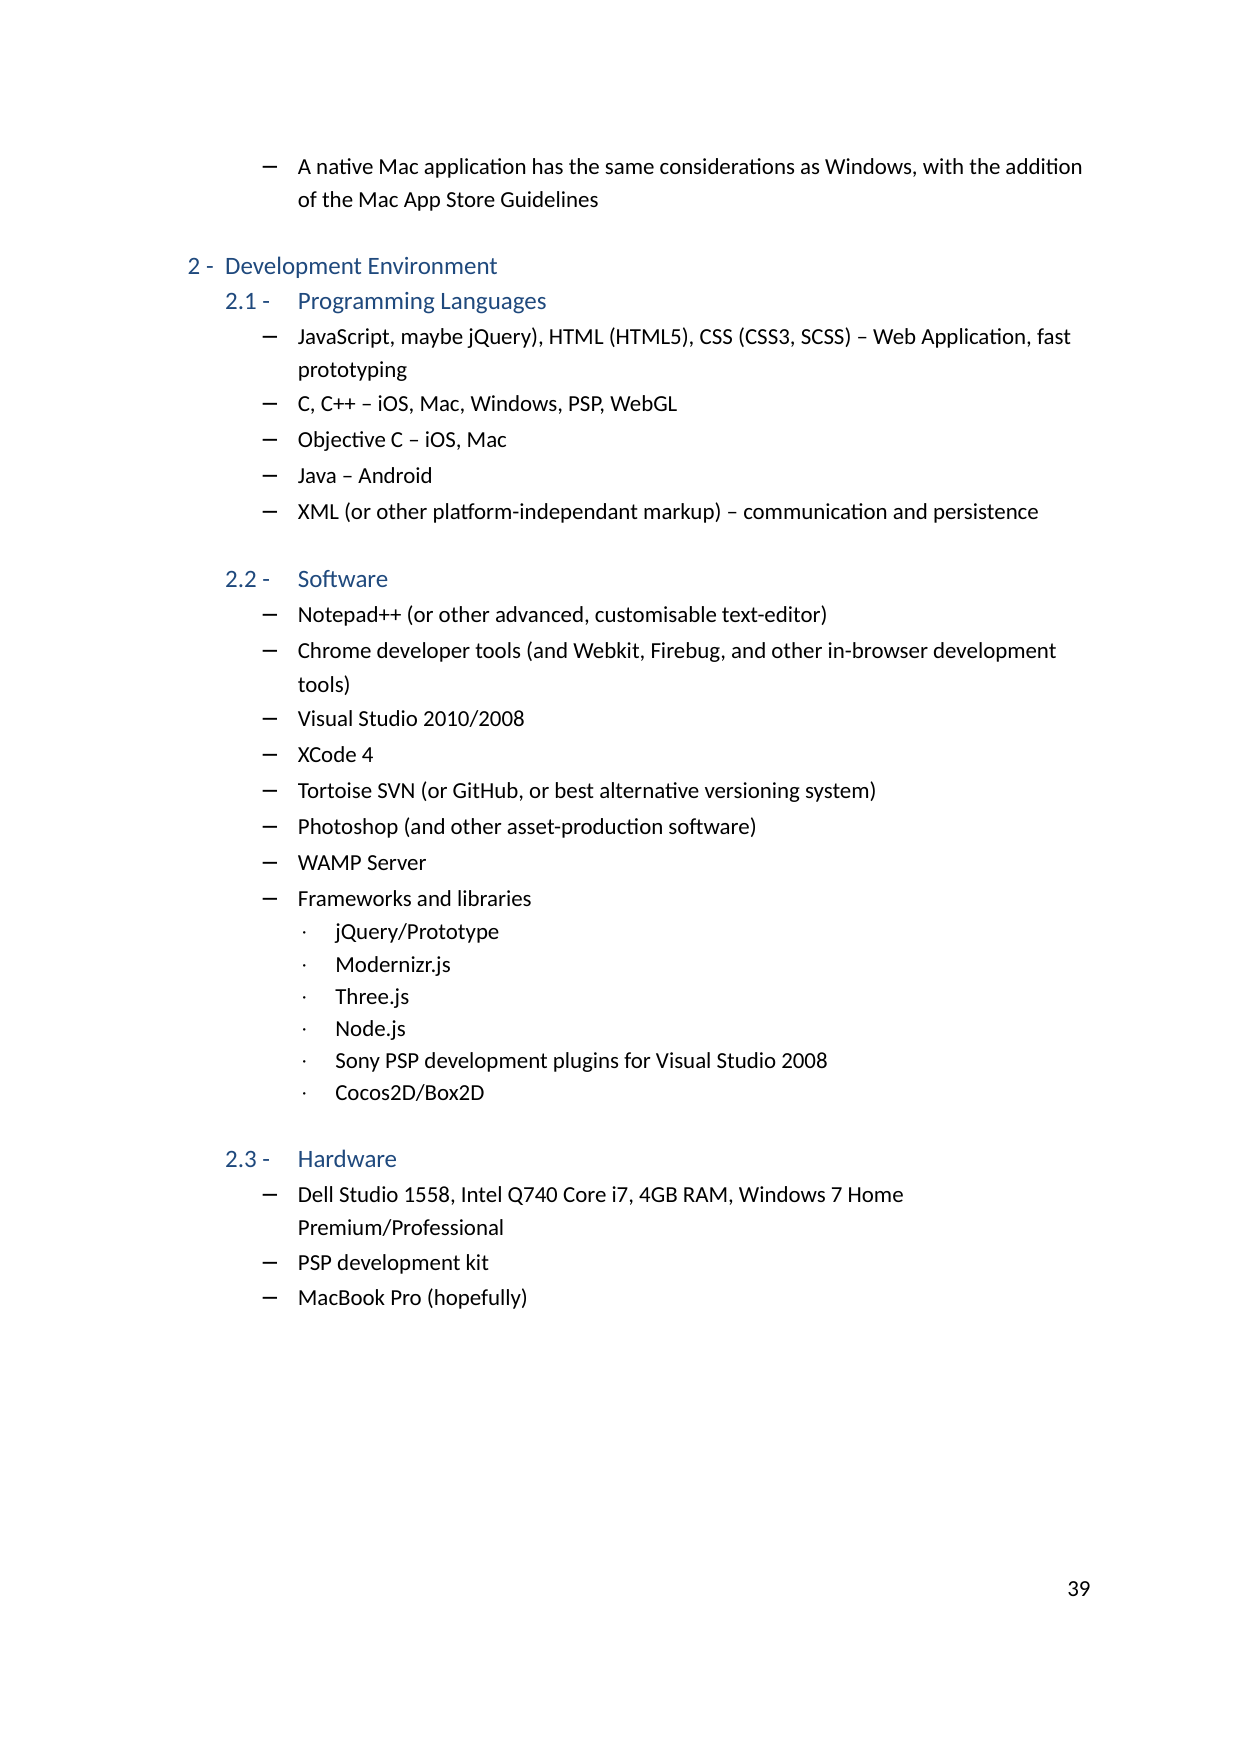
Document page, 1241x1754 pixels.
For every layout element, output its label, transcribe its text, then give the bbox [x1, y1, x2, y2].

list Java – Android [260, 459, 1090, 491]
list Chrome developer tools (and Webkit, Firebug, and other in-browser development tools) [260, 634, 1090, 698]
list MacBook Pro (hopefully) [260, 1281, 1090, 1313]
list Node.js [298, 1014, 1090, 1042]
list Tortoise SVN (or GitHub, or best alternative versioning system) [260, 774, 1090, 805]
list C, C++ – iOS, Mac, Windows, PSP, WebGL [260, 387, 1090, 419]
list Dell Studio 1558, Intel Q740 Core i7, 4GB RAM, Windows 7 Home Premium/Professional [260, 1178, 1090, 1241]
list Development Environment [187, 250, 1090, 280]
list XML (or other platform-independant markup) – communication and persistence [260, 495, 1090, 526]
list Software [225, 563, 1090, 594]
list jQuery/Prototype [298, 917, 1090, 946]
list Sony PSP development plugins for Visual Studio 2008 [298, 1046, 1090, 1074]
list Cocos2D/Box2D [298, 1078, 1090, 1106]
list Notepad++ (or other advanced, customisable text-editor) [260, 598, 1090, 629]
list WAMP Server [260, 846, 1090, 877]
list Frameworks and libraries [260, 882, 1090, 913]
list Objective C – iOS, Mac [260, 423, 1090, 454]
list Modernizr.js [298, 950, 1090, 978]
list Photoshop (and other asset-production software) [260, 810, 1090, 841]
list XCode 4 [260, 738, 1090, 769]
list Programming Languages [225, 285, 1090, 315]
list Three.js [298, 982, 1090, 1010]
list JavaScript, maybe jQuery), HTML (HTML5), CSS (CSS3, SCSS) – Web Application, fast prototyping [260, 320, 1090, 383]
list Hardware [225, 1143, 1090, 1173]
list PSP development kit [260, 1245, 1090, 1277]
list A native Mac application has the same considerations as Windows, with the addition of the Mac App Store Guidelines [260, 150, 1090, 213]
list Visual Studio 2010/2008 [260, 702, 1090, 733]
